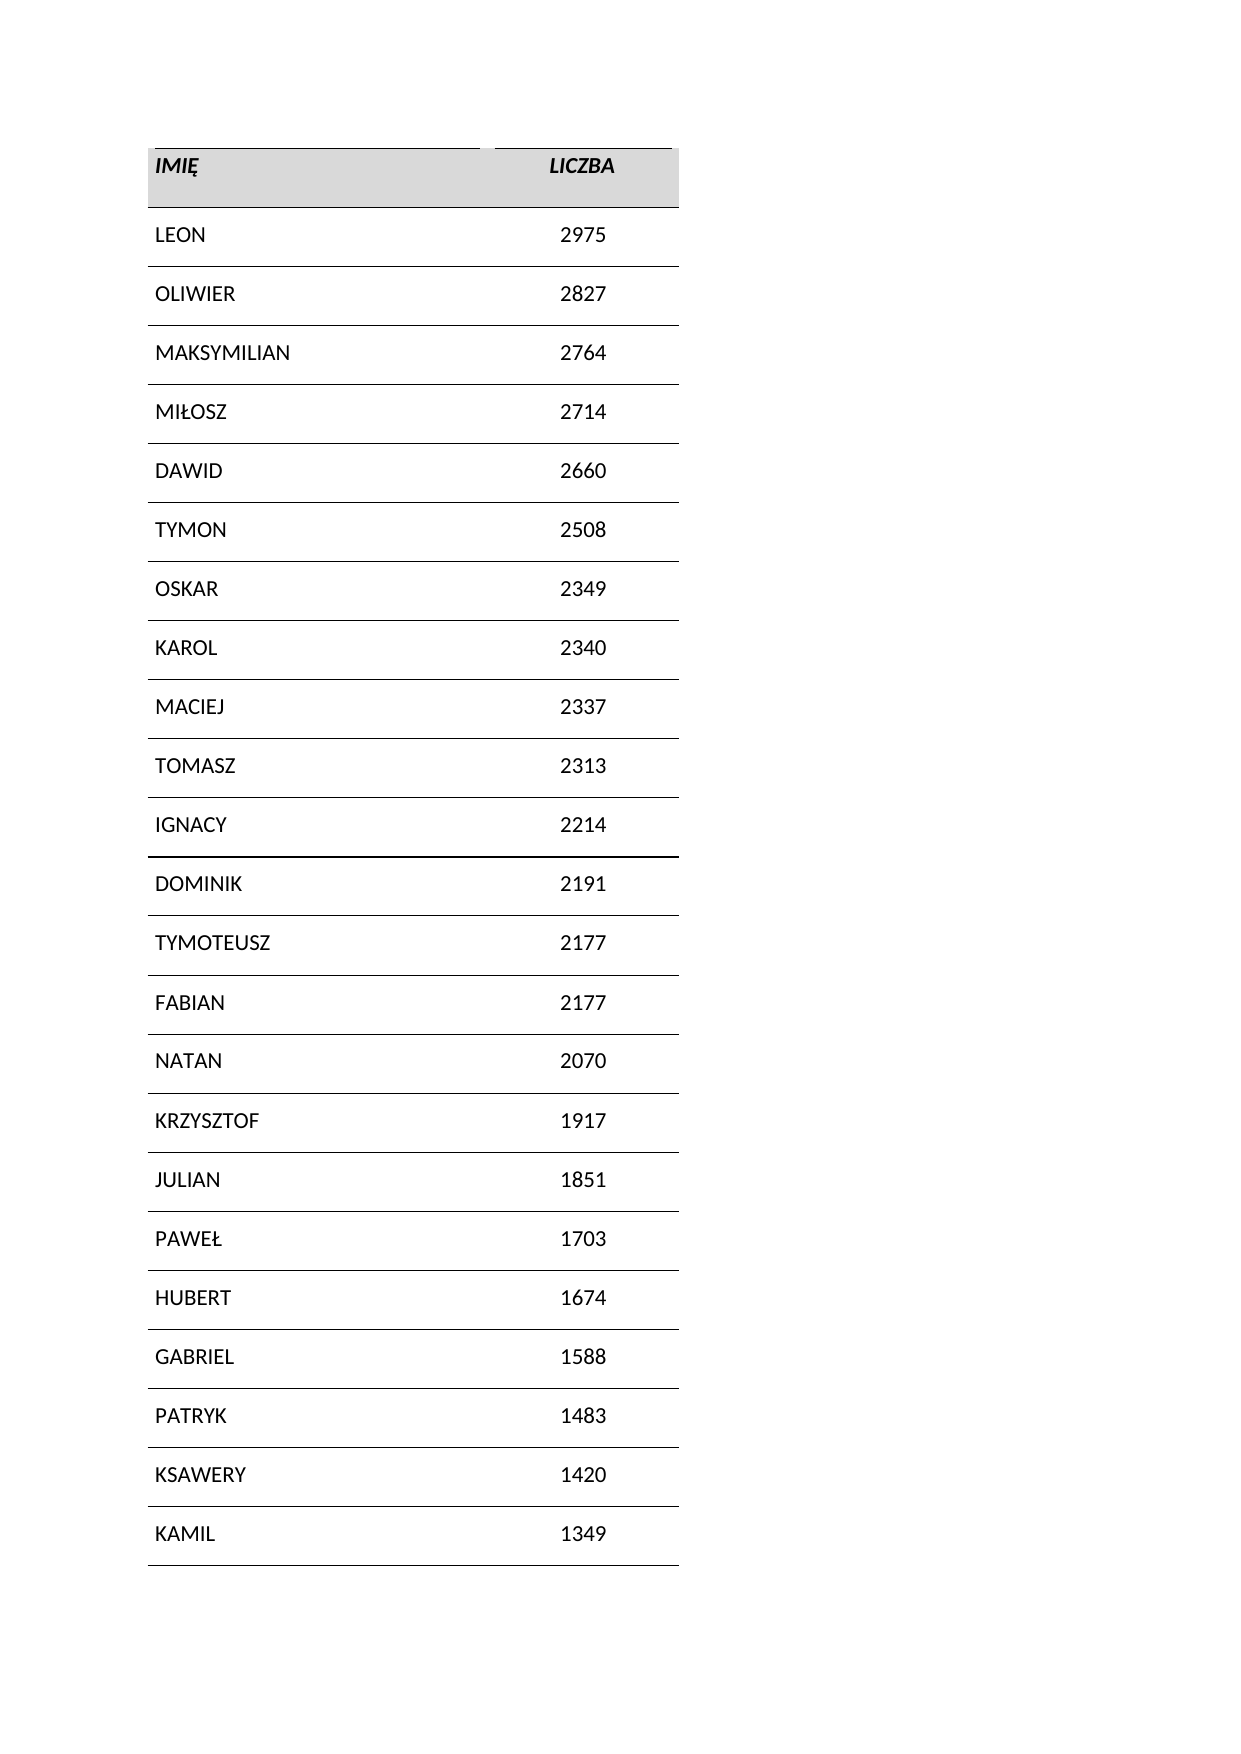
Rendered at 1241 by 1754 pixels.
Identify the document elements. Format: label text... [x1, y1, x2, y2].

table_cell 2191 [487, 858, 679, 915]
table_cell 2177 [487, 976, 679, 1033]
table_cell 2177 [487, 916, 679, 974]
table_cell PAWEŁ [148, 1212, 487, 1270]
table_cell 2349 [487, 562, 679, 620]
table_cell LEON [148, 208, 487, 266]
table_cell 2214 [487, 798, 679, 856]
table_cell MAKSYMILIAN [148, 326, 487, 384]
table_cell KAROL [148, 621, 487, 679]
table_cell HUBERT [148, 1271, 487, 1329]
table_cell PATRYK [148, 1389, 487, 1447]
table_cell 2827 [487, 267, 679, 325]
table_cell FABIAN [148, 976, 487, 1033]
table_cell 1703 [487, 1212, 679, 1270]
table_cell OSKAR [148, 562, 487, 620]
table_cell JULIAN [148, 1153, 487, 1211]
table_cell 1349 [487, 1507, 679, 1565]
table_cell 1674 [487, 1271, 679, 1329]
table_cell 2764 [487, 326, 679, 384]
table_cell DAWID [148, 444, 487, 502]
table_cell KAMIL [148, 1507, 487, 1565]
table_cell TYMOTEUSZ [148, 916, 487, 974]
table_cell MIŁOSZ [148, 385, 487, 443]
table_cell 2975 [487, 208, 679, 266]
table_header LICZBA [487, 148, 679, 207]
table_cell OLIWIER [148, 267, 487, 325]
table_cell IGNACY [148, 798, 487, 856]
table_cell 2714 [487, 385, 679, 443]
table_cell 1917 [487, 1094, 679, 1152]
table_cell 2337 [487, 680, 679, 738]
table_header IMIĘ [148, 148, 487, 207]
table_cell DOMINIK [148, 858, 487, 915]
table_cell 1483 [487, 1389, 679, 1447]
table_cell 2070 [487, 1035, 679, 1093]
table_cell TOMASZ [148, 739, 487, 797]
table_cell 1588 [487, 1330, 679, 1388]
table_cell 2313 [487, 739, 679, 797]
table_cell 2340 [487, 621, 679, 679]
table_cell KRZYSZTOF [148, 1094, 487, 1152]
table_cell MACIEJ [148, 680, 487, 738]
table_cell 2508 [487, 503, 679, 561]
table_cell 1851 [487, 1153, 679, 1211]
table_cell TYMON [148, 503, 487, 561]
table_cell KSAWERY [148, 1448, 487, 1506]
table_cell 2660 [487, 444, 679, 502]
table_cell 1420 [487, 1448, 679, 1506]
table_cell NATAN [148, 1035, 487, 1093]
table_cell GABRIEL [148, 1330, 487, 1388]
